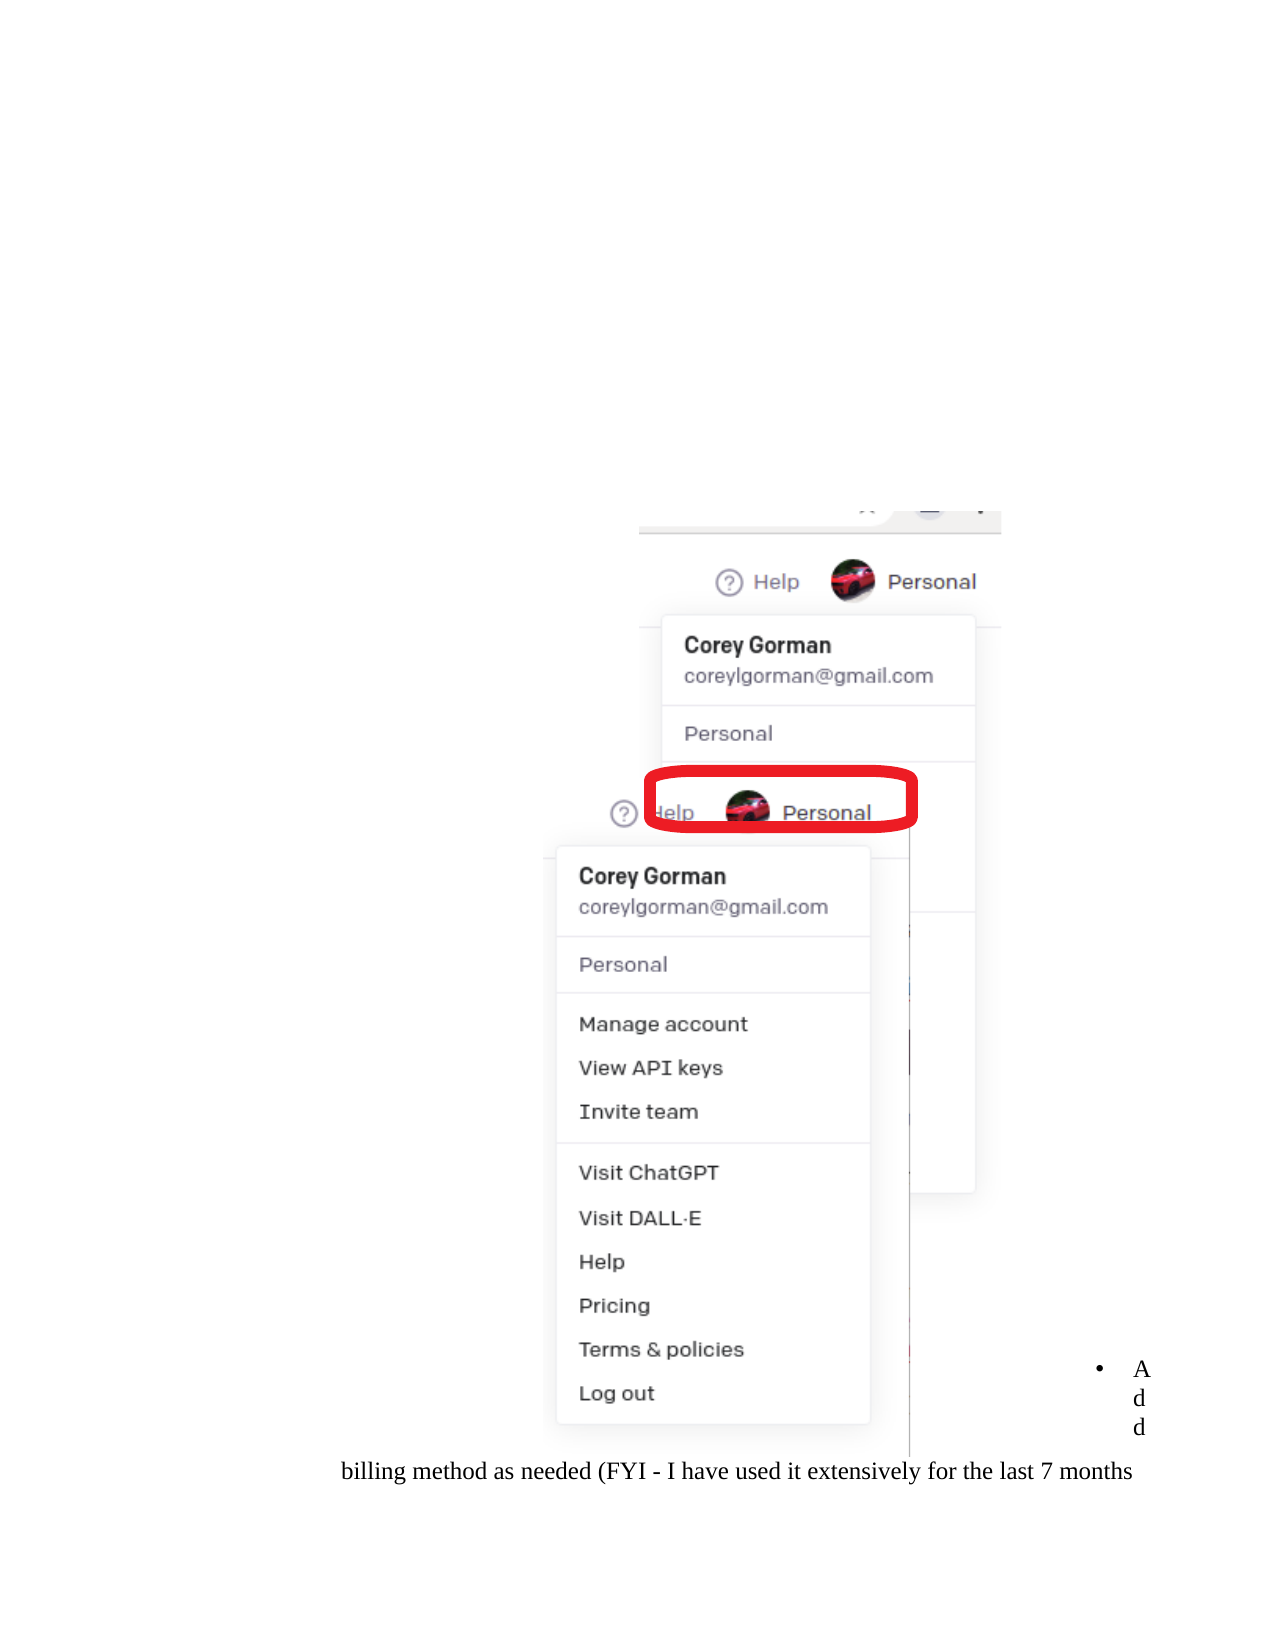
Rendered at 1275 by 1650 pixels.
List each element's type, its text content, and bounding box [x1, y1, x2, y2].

picture [543, 511, 1002, 1457]
list Add billing method as needed (FYI - I have used it extensively for the last 7 months [303, 1354, 1157, 1485]
